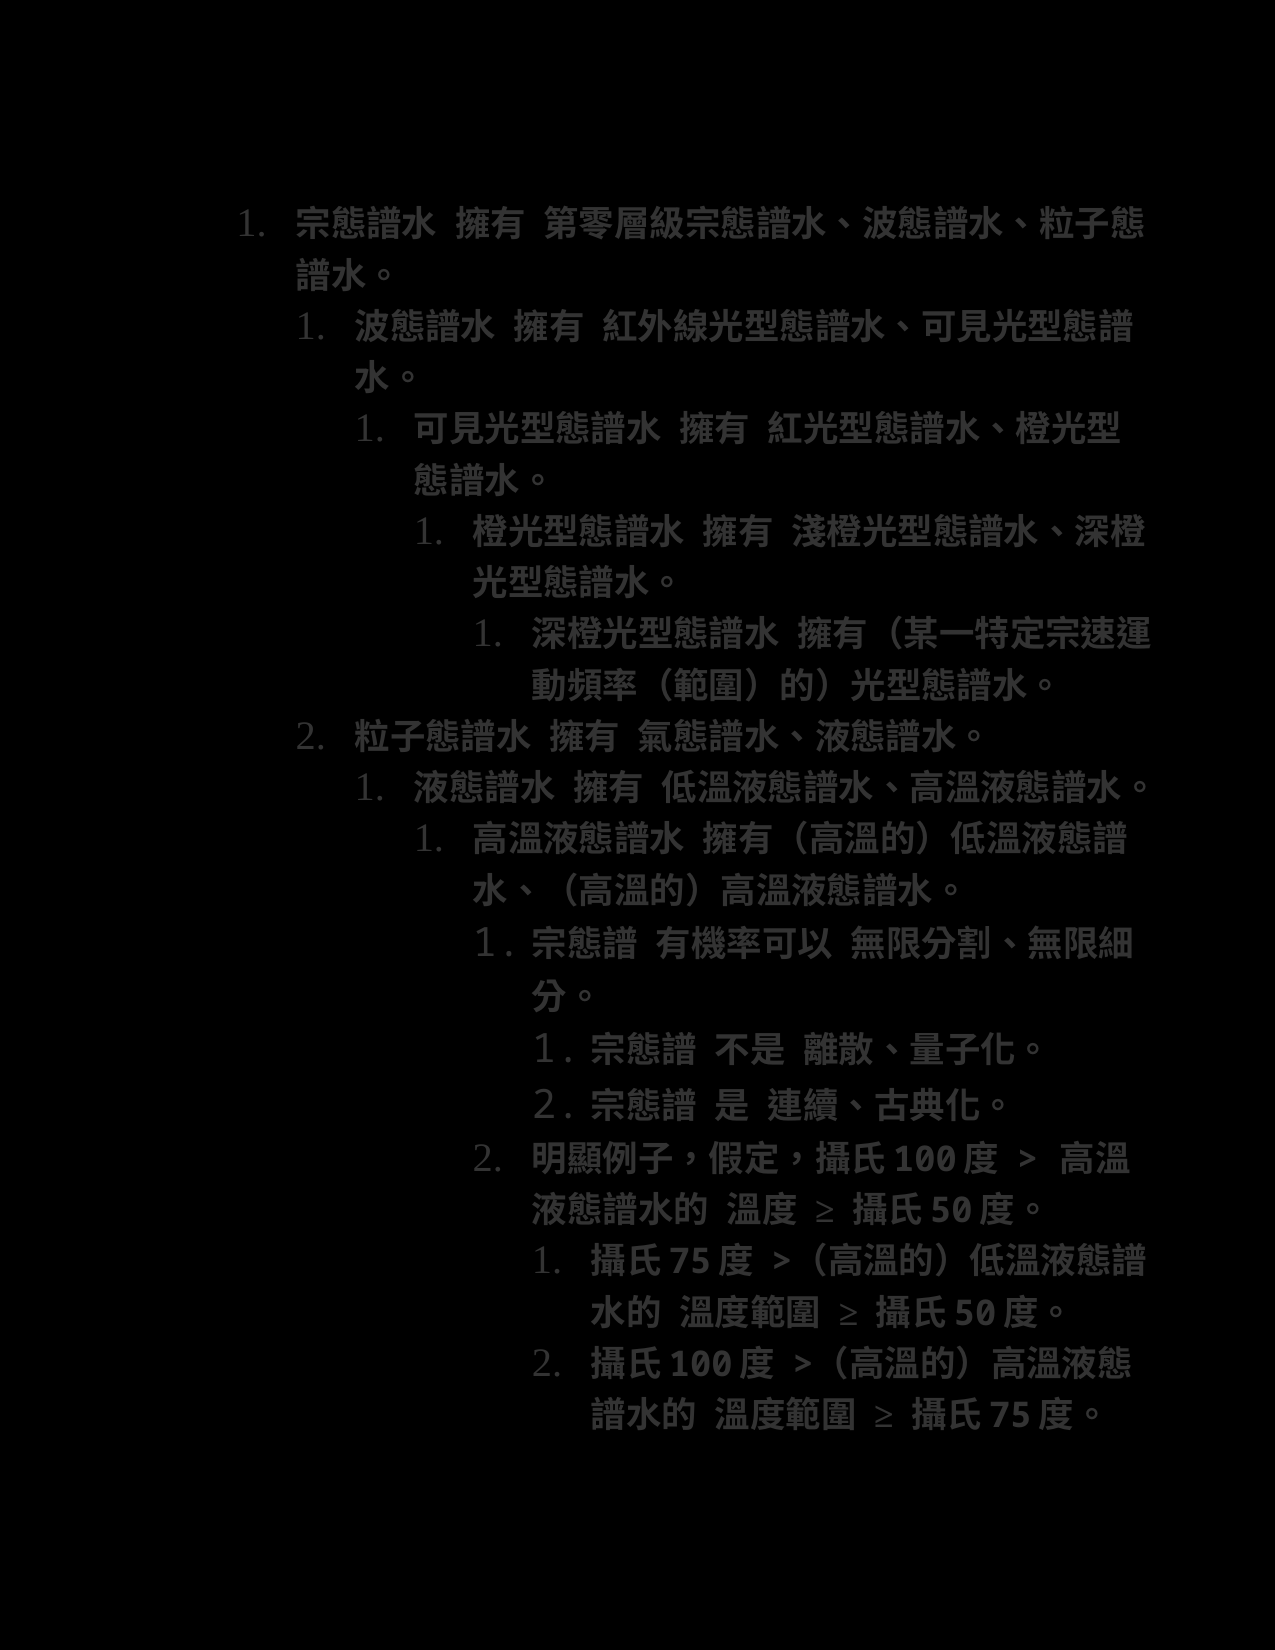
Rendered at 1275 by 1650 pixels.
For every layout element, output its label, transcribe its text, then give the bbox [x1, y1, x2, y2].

list 宗態譜水 擁有 第零層級宗態譜水、波態譜水、粒子態譜水。 [236, 196, 1157, 298]
list 深橙光型態譜水 擁有（某一特定宗速運動頻率（範圍）的）光型態譜水。 [472, 606, 1157, 708]
list 可見光型態譜水 擁有 紅光型態譜水、橙光型態譜水。 [354, 401, 1157, 503]
list 波態譜水 擁有 紅外線光型態譜水、可見光型態譜水。 [295, 298, 1157, 401]
list 粒子態譜水 擁有 氣態譜水、液態譜水。 [295, 708, 1157, 759]
list 攝氏75度 >（高溫的）低溫液態譜水的 溫度範圍 ≥ 攝氏50度。 [532, 1233, 1157, 1335]
list 液態譜水 擁有 低溫液態譜水、高溫液態譜水。 [354, 759, 1157, 811]
list 宗態譜 是 連續、古典化。 [532, 1075, 1157, 1130]
list 橙光型態譜水 擁有 淺橙光型態譜水、深橙光型態譜水。 [413, 503, 1157, 606]
list 宗態譜 不是 離散、量子化。 [532, 1020, 1157, 1075]
list 明顯例子，假定，攝氏100度 > 高溫液態譜水的 溫度 ≥ 攝氏50度。 [472, 1130, 1157, 1233]
list 攝氏100度 >（高溫的）高溫液態譜水的 溫度範圍 ≥ 攝氏75度。 [532, 1335, 1157, 1438]
list 高溫液態譜水 擁有（高溫的）低溫液態譜水、（高溫的）高溫液態譜水。 [413, 811, 1157, 913]
list 宗態譜 有機率可以 無限分割、無限細分。 [472, 913, 1157, 1020]
